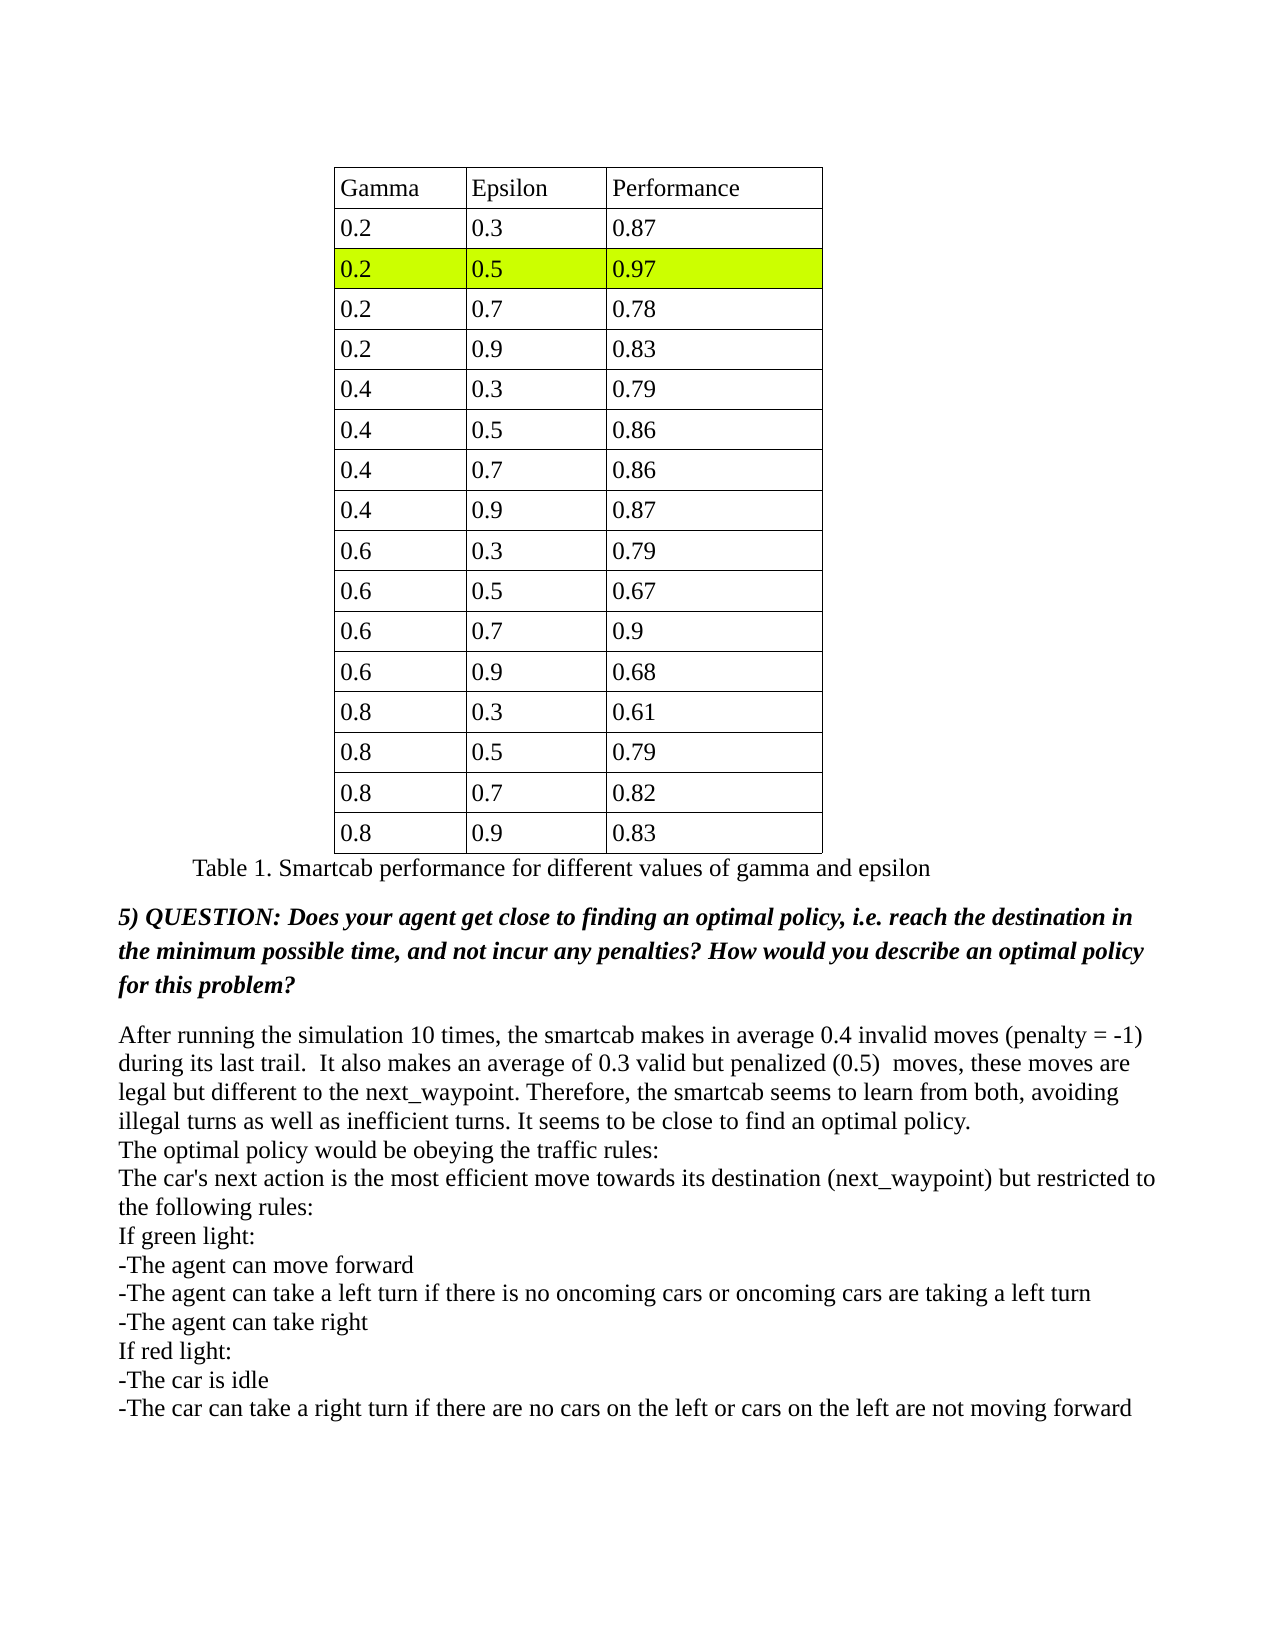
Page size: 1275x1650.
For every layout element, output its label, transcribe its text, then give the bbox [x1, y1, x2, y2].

table_cell 0.86 [607, 410, 822, 449]
table_cell 0.68 [607, 652, 822, 691]
table_cell 0.8 [335, 733, 466, 772]
table_cell 0.79 [607, 370, 822, 409]
text If green light: [118, 1221, 1157, 1250]
text The car's next action is the most efficient move towards its destination (next_waypoint) but restricted to the following rules: [118, 1163, 1157, 1221]
text -The agent can move forward [118, 1250, 1157, 1278]
table_cell 0.6 [335, 652, 466, 691]
table_cell 0.2 [335, 249, 466, 288]
text 5) QUESTION: Does your agent get close to finding an optimal policy, i.e. reach the destination in the minimum possible time, and not incur any penalties? How would you describe an optimal policy for this problem? [118, 902, 1157, 999]
text -The agent can take a left turn if there is no oncoming cars or oncoming cars are taking a left turn [118, 1278, 1157, 1307]
text After running the simulation 10 times, the smartcab makes in average 0.4 invalid moves (penalty = -1) during its last trail. It also makes an average of 0.3 valid but penalized (0.5) moves, these moves are legal but different to the next_waypoint. Therefore, the smartcab seems to learn from both, avoiding illegal turns as well as inefficient turns. It seems to be close to find an optimal policy. [118, 1020, 1157, 1135]
table_cell 0.78 [607, 289, 822, 328]
table_cell 0.2 [335, 209, 466, 248]
table_cell 0.4 [335, 410, 466, 449]
table_cell 0.7 [467, 289, 606, 328]
table_cell 0.97 [607, 249, 822, 288]
table_cell 0.5 [467, 249, 606, 288]
table_cell 0.3 [467, 370, 606, 409]
table_cell 0.87 [607, 491, 822, 530]
table_cell 0.83 [607, 330, 822, 369]
table_cell 0.82 [607, 773, 822, 812]
table_cell 0.4 [335, 491, 466, 530]
table_cell 0.3 [467, 531, 606, 570]
table_cell 0.87 [607, 209, 822, 248]
text -The agent can take right [118, 1307, 1157, 1336]
table_cell 0.5 [467, 571, 606, 611]
table_cell 0.9 [467, 652, 606, 691]
text The optimal policy would be obeying the traffic rules: [118, 1135, 1157, 1163]
text Table 1. Smartcab performance for different values of gamma and epsilon [118, 853, 1157, 881]
table_cell 0.6 [335, 612, 466, 651]
table_cell 0.2 [335, 289, 466, 328]
table_cell 0.79 [607, 733, 822, 772]
table_cell 0.3 [467, 692, 606, 732]
table_header Epsilon [467, 168, 606, 207]
text -The car can take a right turn if there are no cars on the left or cars on the left are not moving forward [118, 1393, 1157, 1422]
table_cell 0.9 [467, 491, 606, 530]
text -The car is idle [118, 1365, 1157, 1393]
table_header Performance [607, 168, 822, 207]
table_cell 0.8 [335, 773, 466, 812]
table_cell 0.7 [467, 612, 606, 651]
table_cell 0.6 [335, 571, 466, 611]
table_cell 0.6 [335, 531, 466, 570]
text If red light: [118, 1336, 1157, 1365]
table_cell 0.8 [335, 692, 466, 732]
table_cell 0.8 [335, 813, 466, 852]
table_cell 0.2 [335, 330, 466, 369]
table_cell 0.86 [607, 450, 822, 490]
table_cell 0.5 [467, 410, 606, 449]
table_cell 0.9 [467, 330, 606, 369]
table_cell 0.4 [335, 370, 466, 409]
table_cell 0.9 [607, 612, 822, 651]
table_cell 0.7 [467, 450, 606, 490]
table_cell 0.7 [467, 773, 606, 812]
table_cell 0.67 [607, 571, 822, 611]
table_cell 0.83 [607, 813, 822, 852]
table_cell 0.61 [607, 692, 822, 732]
table_cell 0.5 [467, 733, 606, 772]
table_cell 0.4 [335, 450, 466, 490]
table_cell 0.9 [467, 813, 606, 852]
table_cell 0.79 [607, 531, 822, 570]
table_cell 0.3 [467, 209, 606, 248]
table_header Gamma [335, 168, 466, 207]
